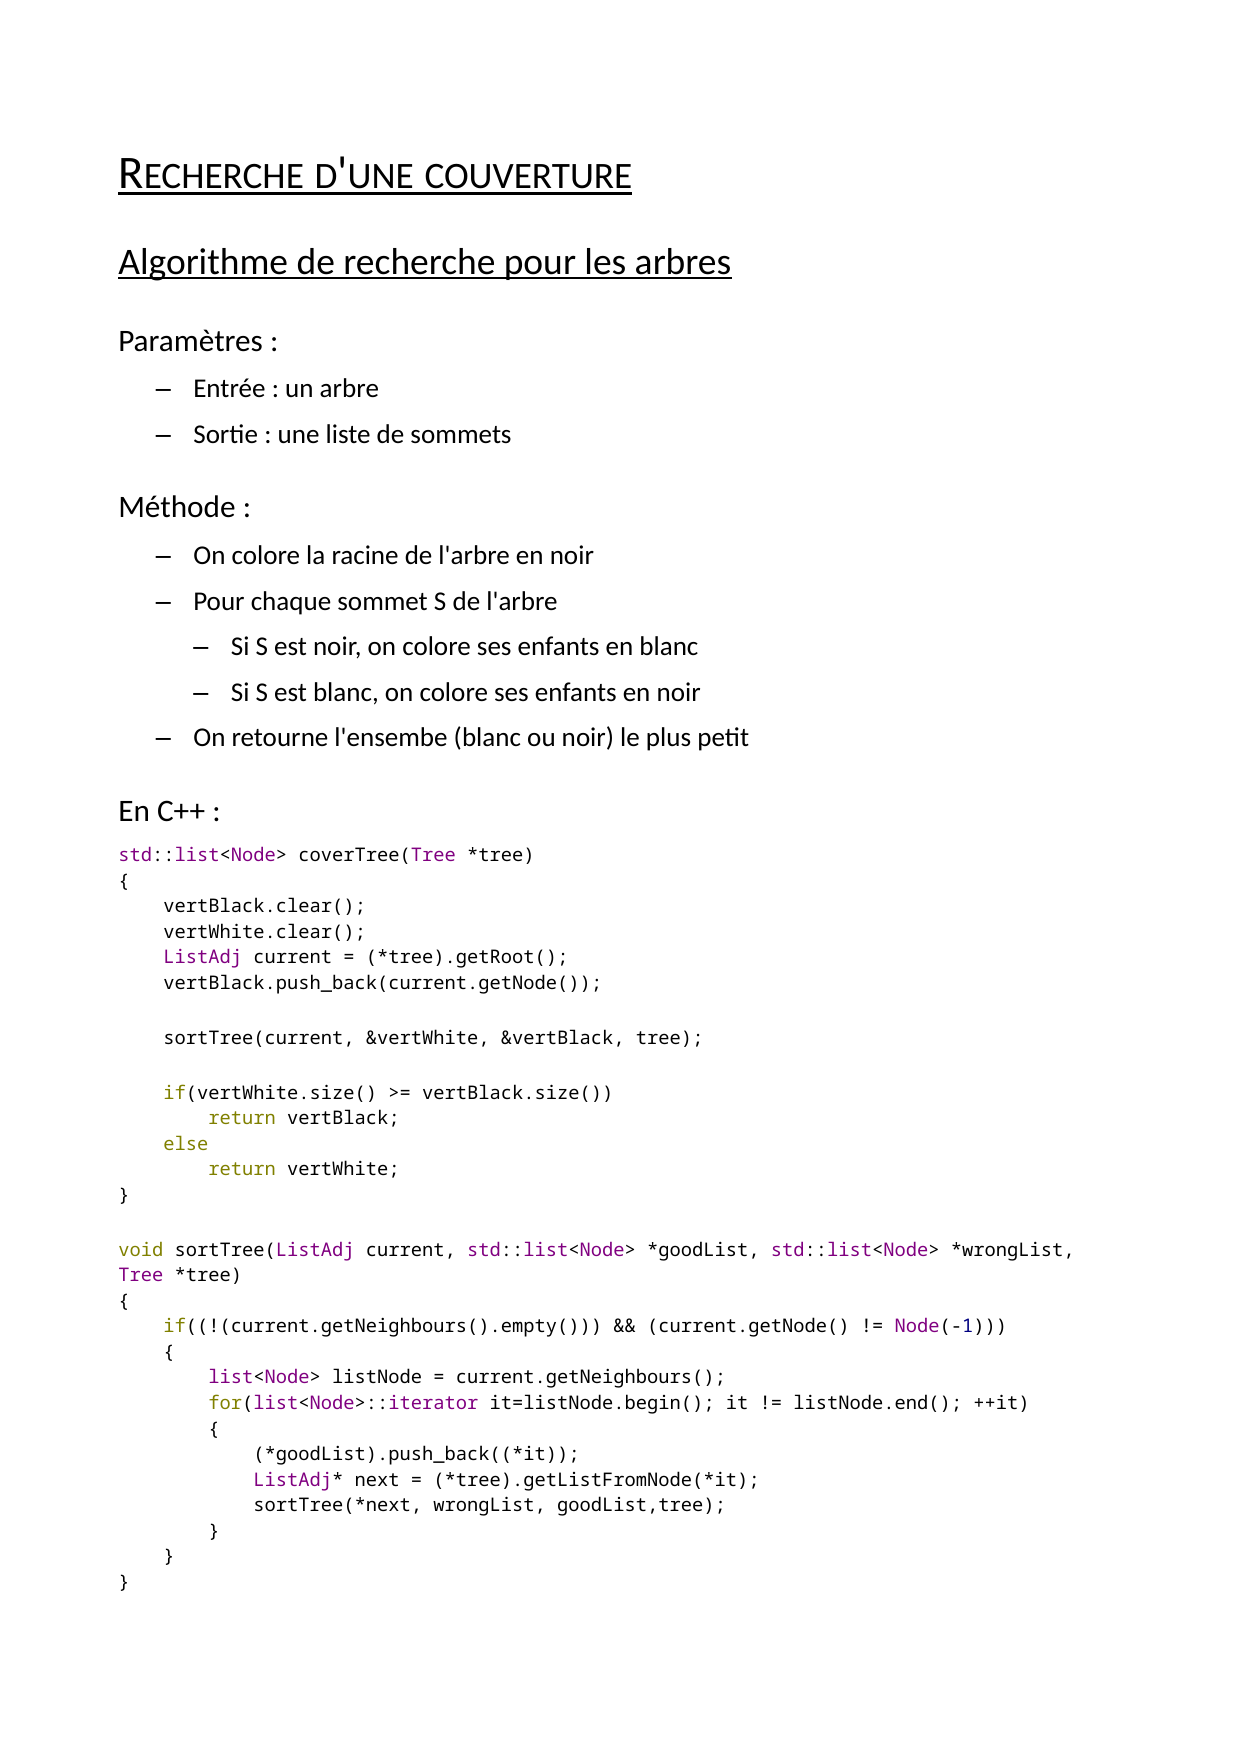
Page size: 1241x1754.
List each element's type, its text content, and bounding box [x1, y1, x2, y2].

subtitle Méthode : [118, 488, 1122, 526]
text else [118, 1130, 1122, 1156]
text } [118, 1542, 1122, 1568]
list Sortie : une liste de sommets [156, 417, 1122, 450]
text void sortTree(ListAdj current, std::list<Node> *goodList, std::list<Node> *wrongList, Tree *tree) [118, 1236, 1122, 1287]
text sortTree(current, &vertWhite, &vertBlack, tree); [118, 1024, 1122, 1049]
subtitle En C++ : [118, 791, 1122, 829]
text sortTree(*next, wrongList, goodList,tree); [118, 1491, 1122, 1517]
text ListAdj* next = (*tree).getListFromNode(*it); [118, 1466, 1122, 1491]
text } [118, 1568, 1122, 1593]
text { [118, 1338, 1122, 1364]
list On retourne l'ensembe (blanc ou noir) le plus petit [156, 720, 1122, 753]
text return vertBlack; [118, 1104, 1122, 1130]
text (*goodList).push_back((*it)); [118, 1440, 1122, 1466]
text vertBlack.clear(); [118, 892, 1122, 918]
list Entrée : un arbre [156, 372, 1122, 404]
text for(list<Node>::iterator it=listNode.begin(); it != listNode.end(); ++it) [118, 1389, 1122, 1415]
text if(vertWhite.size() >= vertBlack.size()) [118, 1079, 1122, 1104]
list Si S est noir, on colore ses enfants en blanc [193, 629, 1122, 662]
text if((!(current.getNeighbours().empty())) && (current.getNode() != Node(-1))) [118, 1313, 1122, 1338]
text std::list<Node> coverTree(Tree *tree) [118, 841, 1122, 867]
subtitle Paramètres : [118, 321, 1122, 359]
text { [118, 867, 1122, 892]
text { [118, 1287, 1122, 1313]
subtitle Algorithme de recherche pour les arbres [118, 238, 1122, 283]
text ListAdj current = (*tree).getRoot(); [118, 943, 1122, 969]
list Pour chaque sommet S de l'arbre [156, 584, 1122, 617]
text return vertWhite; [118, 1156, 1122, 1181]
text vertBlack.push_back(current.getNode()); [118, 969, 1122, 994]
text list<Node> listNode = current.getNeighbours(); [118, 1364, 1122, 1389]
text } [118, 1517, 1122, 1542]
subtitle Recherche d'une couverture [118, 143, 1122, 200]
list Si S est blanc, on colore ses enfants en noir [193, 675, 1122, 708]
text { [118, 1415, 1122, 1440]
text vertWhite.clear(); [118, 918, 1122, 943]
list On colore la racine de l'arbre en noir [156, 538, 1122, 571]
text } [118, 1181, 1122, 1207]
